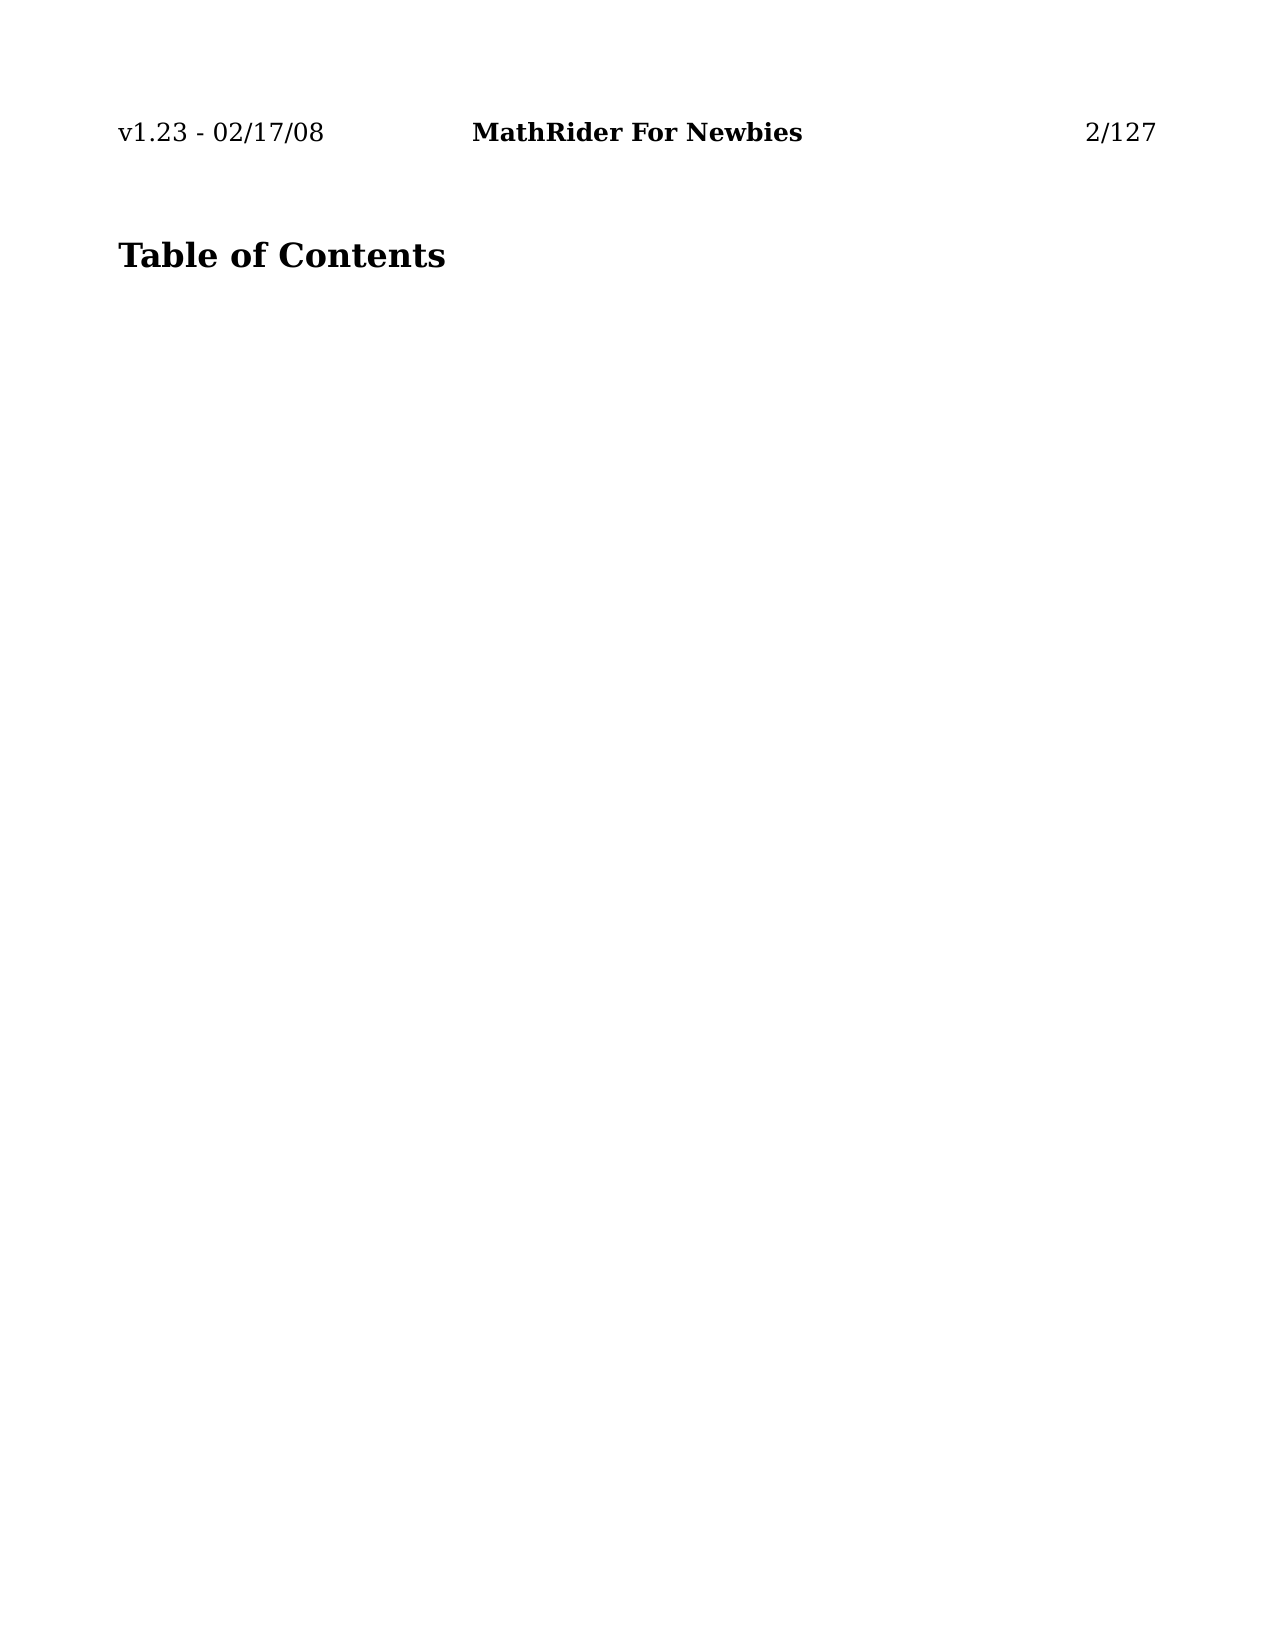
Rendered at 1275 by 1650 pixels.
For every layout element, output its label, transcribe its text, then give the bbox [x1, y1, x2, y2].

subtitle Table of Contents [118, 236, 1157, 275]
